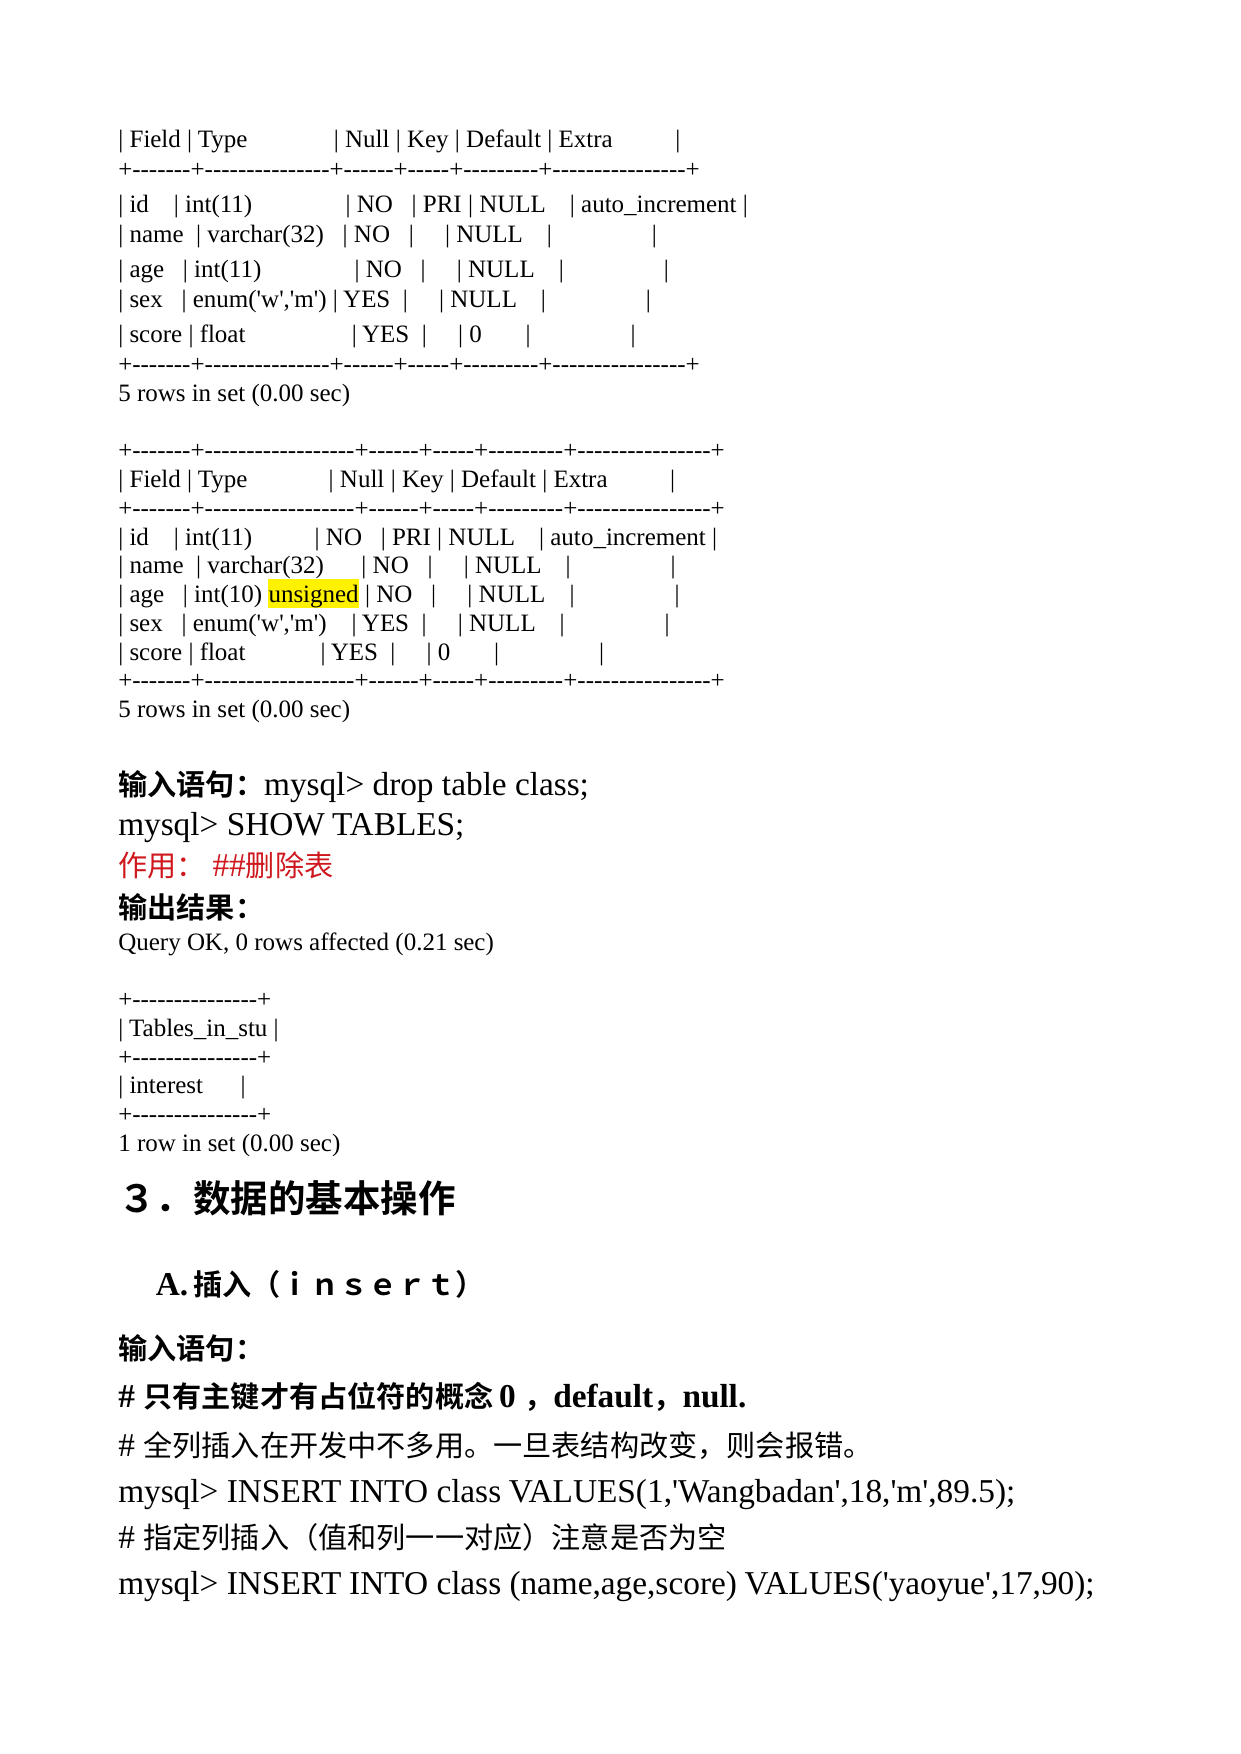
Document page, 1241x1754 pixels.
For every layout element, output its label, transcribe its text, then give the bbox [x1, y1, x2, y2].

text 输入语句：mysql> drop table class; [118, 761, 1122, 804]
text | age | int(10) unsigned | NO | | NULL | | [118, 579, 1122, 608]
text +-------+---------------+------+-----+---------+----------------+ [118, 154, 1122, 183]
text +-------+---------------+------+-----+---------+----------------+ [118, 349, 1122, 378]
text 1 row in set (0.00 sec) [118, 1128, 1122, 1157]
text | name | varchar(32) | NO | | NULL | | [118, 551, 1122, 579]
text # 全列插入在开发中不多用。一旦表结构改变，则会报错。 [118, 1422, 1122, 1464]
text 5 rows in set (0.00 sec) [118, 694, 1122, 723]
list 插入（ｉｎｓｅｒｔ） [156, 1262, 1122, 1304]
text | age | int(11) | NO | | NULL | | [118, 248, 1122, 284]
text | interest | [118, 1070, 1122, 1099]
text 5 rows in set (0.00 sec) [118, 378, 1122, 407]
text mysql> INSERT INTO class (name,age,score) VALUES('yaoyue',17,90); [118, 1563, 1122, 1602]
text | sex | enum('w','m') | YES | | NULL | | [118, 608, 1122, 637]
text # 指定列插入（值和列一一对应）注意是否为空 [118, 1515, 1122, 1557]
text | name | varchar(32) | NO | | NULL | | [118, 219, 1122, 248]
text +---------------+ [118, 1042, 1122, 1070]
text +-------+------------------+------+-----+---------+----------------+ [118, 493, 1122, 522]
text 输入语句： [118, 1325, 1122, 1367]
text | id | int(11) | NO | PRI | NULL | auto_increment | [118, 522, 1122, 551]
text | sex | enum('w','m') | YES | | NULL | | [118, 284, 1122, 313]
text mysql> SHOW TABLES; [118, 804, 1122, 842]
text 输出结果： [118, 884, 1122, 927]
text +-------+------------------+------+-----+---------+----------------+ [118, 436, 1122, 464]
text 作用： ##删除表 [118, 842, 1122, 884]
text | Field | Type | Null | Key | Default | Extra | [118, 118, 1122, 154]
text | score | float | YES | | 0 | | [118, 313, 1122, 349]
text Query OK, 0 rows affected (0.21 sec) [118, 927, 1122, 955]
text ３．数据的基本操作 [118, 1168, 1122, 1223]
text | Field | Type | Null | Key | Default | Extra | [118, 464, 1122, 493]
text # 只有主键才有占位符的概念0 ，default，null. [118, 1374, 1122, 1416]
text | id | int(11) | NO | PRI | NULL | auto_increment | [118, 183, 1122, 219]
text mysql> INSERT INTO class VALUES(1,'Wangbadan',18,'m',89.5); [118, 1471, 1122, 1509]
text +-------+------------------+------+-----+---------+----------------+ [118, 666, 1122, 694]
text +---------------+ [118, 984, 1122, 1013]
text +---------------+ [118, 1099, 1122, 1128]
text | score | float | YES | | 0 | | [118, 637, 1122, 666]
text | Tables_in_stu | [118, 1013, 1122, 1042]
